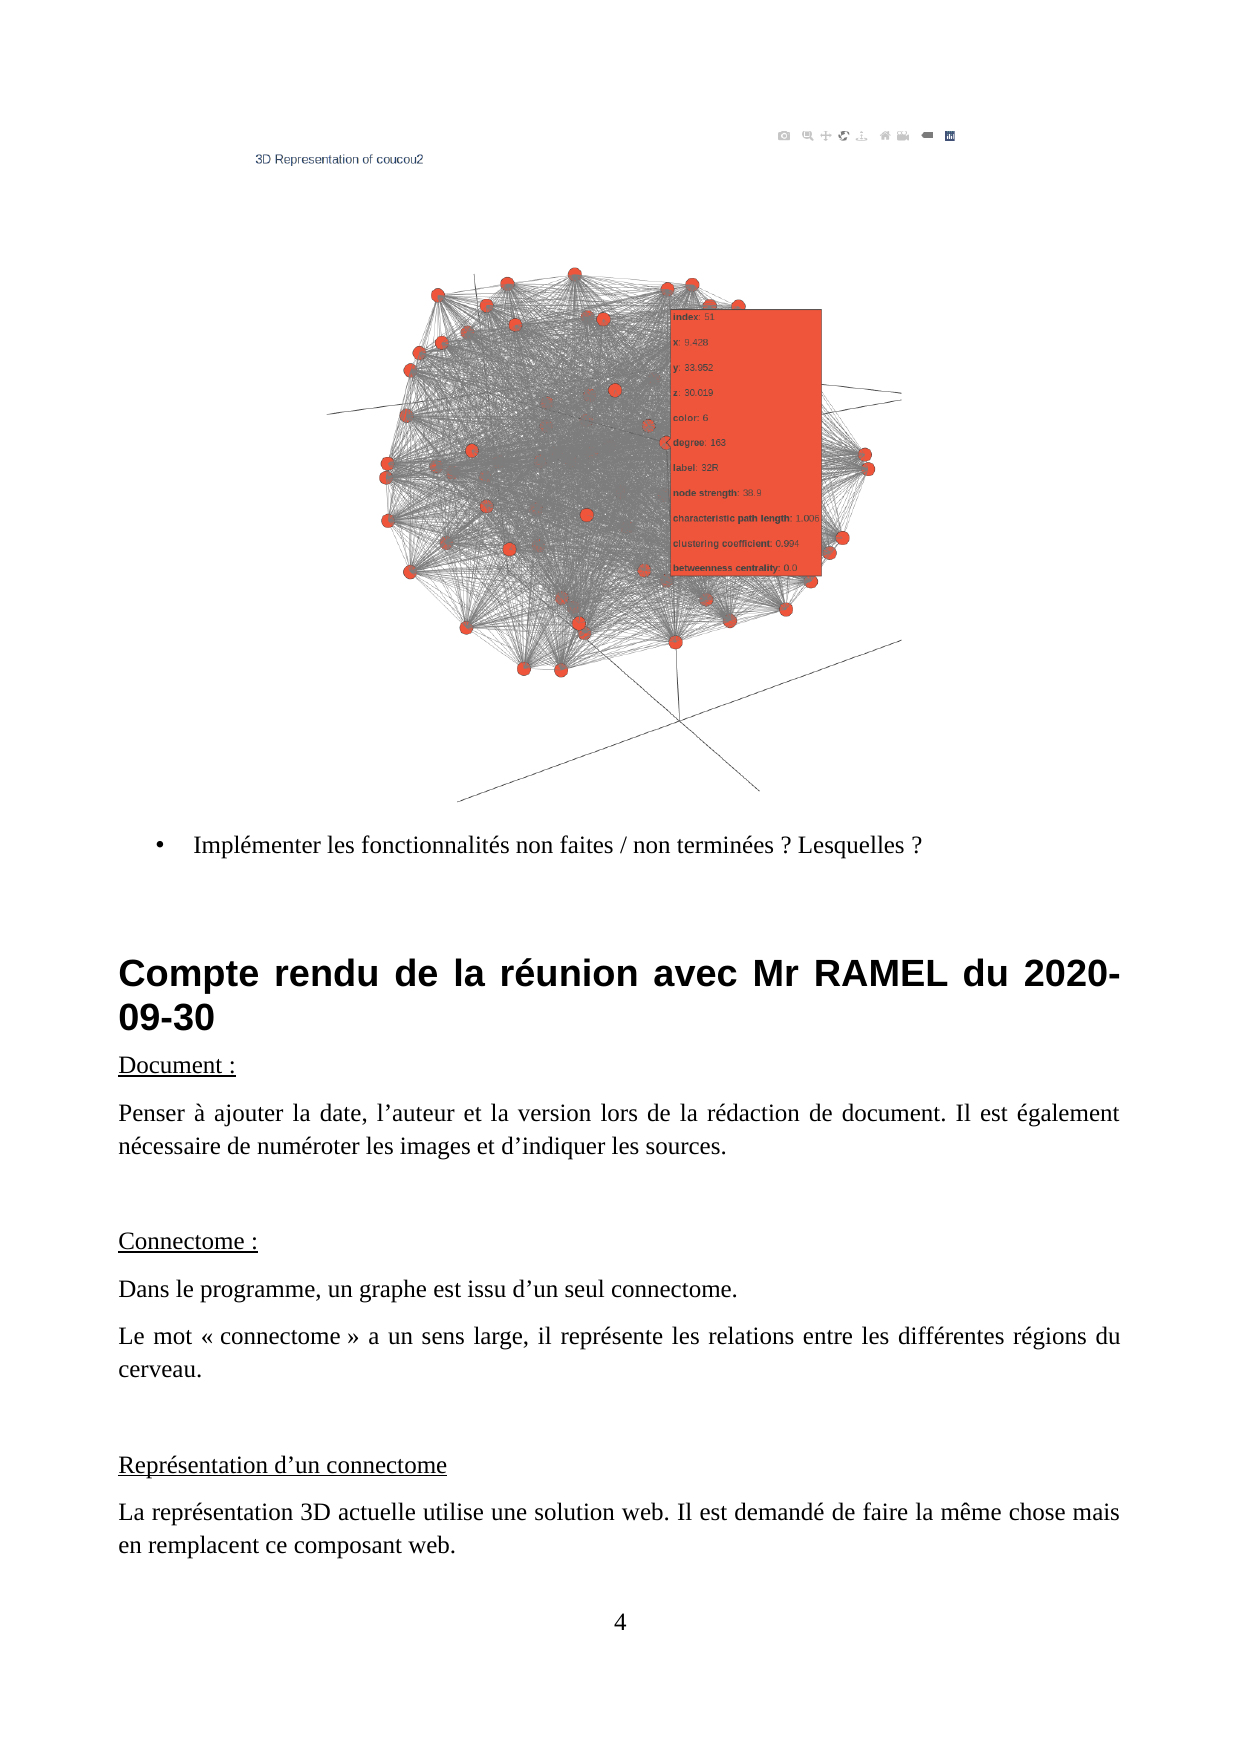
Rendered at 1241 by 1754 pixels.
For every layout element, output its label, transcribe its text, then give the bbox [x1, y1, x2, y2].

text Penser à ajouter la date, l’auteur et la version lors de la rédaction de document. Il est également nécessaire de numéroter les images et d’indiquer les sources. [118, 1098, 1122, 1160]
text Document : [118, 1050, 1122, 1079]
text La représentation 3D actuelle utilise une solution web. Il est demandé de faire la même chose mais en remplacent ce composant web. [118, 1497, 1122, 1559]
text Le mot « connectome » a un sens large, il représente les relations entre les différentes régions du cerveau. [118, 1321, 1122, 1383]
subtitle Compte rendu de la réunion avec Mr RAMEL du 2020-09-30 [118, 951, 1122, 1038]
text Représentation d’un connectome [118, 1450, 1122, 1478]
text Connectome : [118, 1226, 1122, 1255]
picture [231, 131, 274, 827]
list Implémenter les fonctionnalités non faites / non terminées ? Lesquelles ? [156, 118, 1122, 859]
text Dans le programme, un graphe est issu d’un seul connectome. [118, 1274, 1122, 1303]
